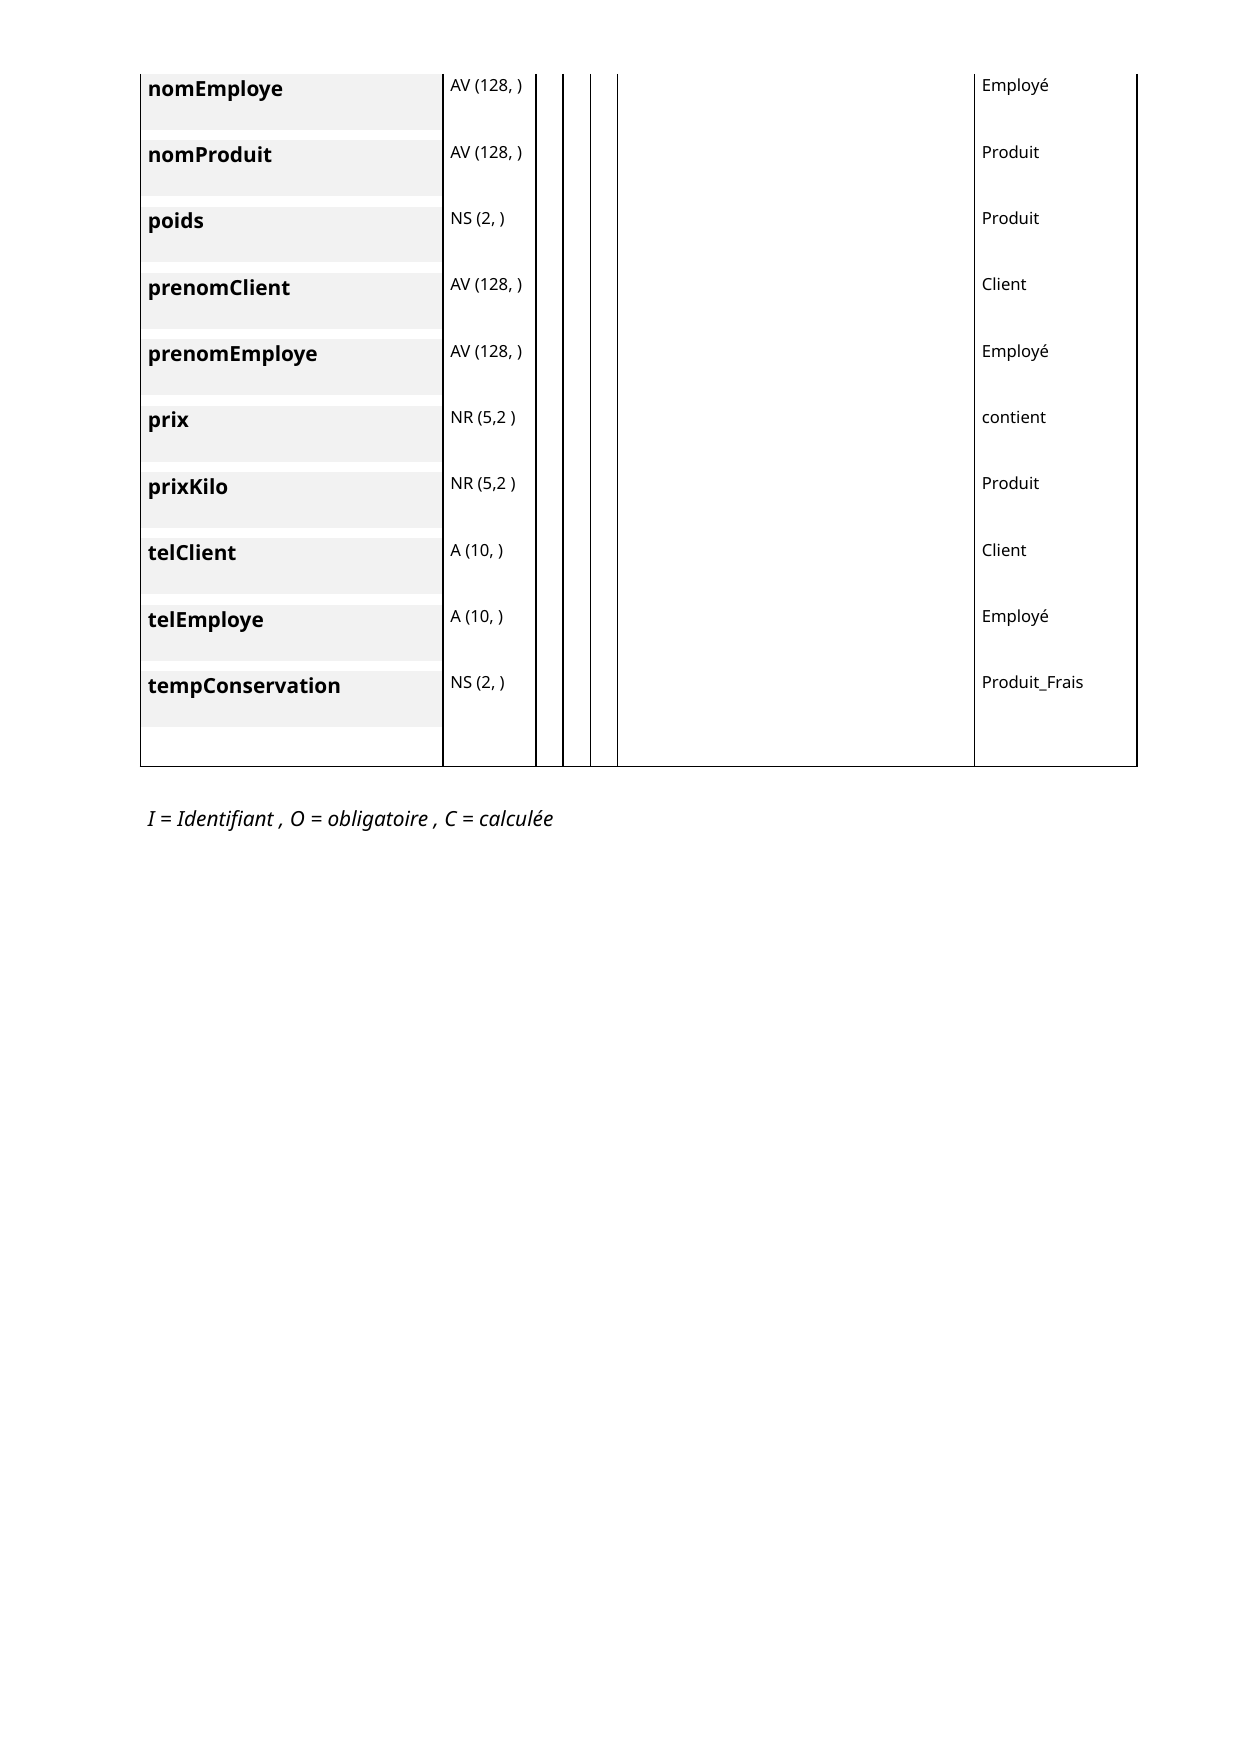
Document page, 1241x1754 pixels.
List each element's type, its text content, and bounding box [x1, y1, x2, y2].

table_cell [444, 395, 535, 406]
table_cell [564, 738, 590, 766]
table_cell [537, 263, 562, 273]
table_cell [564, 207, 590, 262]
table_cell [564, 605, 590, 661]
table_cell [444, 594, 535, 605]
table_cell [618, 727, 974, 737]
table_cell [618, 196, 974, 207]
table_cell [444, 528, 535, 538]
table_cell A (10, ) [444, 538, 535, 594]
table_cell [564, 528, 590, 538]
table_cell [975, 329, 1136, 339]
table_cell [444, 738, 535, 766]
table_cell [975, 196, 1136, 207]
table_cell [141, 196, 442, 207]
table_cell telClient [141, 538, 442, 594]
table_cell [537, 130, 562, 140]
table_cell [444, 462, 535, 472]
table_cell [537, 738, 562, 766]
table_cell AV (128, ) [444, 74, 535, 130]
table_cell [618, 207, 974, 262]
table_cell tempConservation [141, 671, 442, 727]
table_cell telEmploye [141, 605, 442, 661]
table_cell [591, 605, 617, 661]
table_cell [141, 130, 442, 140]
table_cell contient [975, 406, 1136, 462]
table_cell [537, 538, 562, 594]
table_cell [141, 462, 442, 472]
table_cell [141, 263, 442, 273]
table_cell [537, 329, 562, 339]
table_cell [591, 395, 617, 406]
table_cell [537, 727, 562, 737]
table_cell [618, 339, 974, 395]
table_cell Employé [975, 605, 1136, 661]
table_cell AV (128, ) [444, 339, 535, 395]
table_cell [564, 671, 590, 727]
table_cell [564, 339, 590, 395]
table_cell [537, 339, 562, 395]
table_cell [975, 738, 1136, 766]
table_cell [591, 406, 617, 462]
table_cell [618, 605, 974, 661]
table_cell poids [141, 207, 442, 262]
table_cell [618, 74, 974, 130]
table_cell [444, 196, 535, 207]
table_cell [537, 395, 562, 406]
table_cell Employé [975, 74, 1136, 130]
table_cell Client [975, 538, 1136, 594]
table_cell [591, 671, 617, 727]
table_cell [591, 263, 617, 273]
table_cell [537, 472, 562, 528]
table_cell [618, 395, 974, 406]
table_cell [537, 207, 562, 262]
table_cell [564, 661, 590, 671]
table_cell [591, 727, 617, 737]
table_cell [618, 462, 974, 472]
table_cell [591, 273, 617, 329]
table_cell [141, 727, 442, 737]
table_cell NR (5,2 ) [444, 472, 535, 528]
table_cell [591, 339, 617, 395]
table_cell [618, 472, 974, 528]
table_cell [444, 130, 535, 140]
table_cell NS (2, ) [444, 671, 535, 727]
table_cell [618, 140, 974, 196]
table_cell [564, 594, 590, 605]
table_cell [564, 538, 590, 594]
table_cell [141, 661, 442, 671]
table_cell Produit_Frais [975, 671, 1136, 727]
table_cell [591, 538, 617, 594]
table_cell [618, 671, 974, 727]
table_cell [564, 196, 590, 207]
table_cell [564, 140, 590, 196]
table_cell [537, 462, 562, 472]
table_cell [141, 395, 442, 406]
table_cell [591, 528, 617, 538]
table_cell AV (128, ) [444, 273, 535, 329]
table_cell [537, 605, 562, 661]
table_cell [564, 727, 590, 737]
text I = Identifiant , O = obligatoire , C = calculée [148, 804, 1093, 832]
table_cell [537, 661, 562, 671]
table_cell [591, 738, 617, 766]
table_cell [618, 538, 974, 594]
table_cell [141, 329, 442, 339]
table_cell [618, 738, 974, 766]
table_cell Produit [975, 207, 1136, 262]
table_cell [591, 207, 617, 262]
table_cell [618, 329, 974, 339]
table_cell [591, 196, 617, 207]
table_cell [618, 661, 974, 671]
table_cell nomEmploye [141, 74, 442, 130]
table_cell Produit [975, 140, 1136, 196]
table_cell [975, 727, 1136, 737]
table_cell [141, 528, 442, 538]
table_cell [564, 329, 590, 339]
table_cell prix [141, 406, 442, 462]
table_cell [537, 74, 562, 130]
table_cell [618, 263, 974, 273]
table_cell [975, 661, 1136, 671]
table_cell [975, 462, 1136, 472]
table_cell prenomEmploye [141, 339, 442, 395]
table_cell [618, 594, 974, 605]
table_cell NR (5,2 ) [444, 406, 535, 462]
table_cell Employé [975, 339, 1136, 395]
table_cell [564, 406, 590, 462]
table_cell prenomClient [141, 273, 442, 329]
table_cell [591, 594, 617, 605]
table_cell nomProduit [141, 140, 442, 196]
table_cell [537, 671, 562, 727]
table_cell [975, 528, 1136, 538]
table_cell [537, 406, 562, 462]
table_cell [591, 140, 617, 196]
table_cell [591, 329, 617, 339]
table_cell [444, 329, 535, 339]
table_cell [591, 661, 617, 671]
table_cell [591, 74, 617, 130]
table_cell prixKilo [141, 472, 442, 528]
table_cell [618, 130, 974, 140]
table_cell [564, 273, 590, 329]
table_cell Client [975, 273, 1136, 329]
table_cell [141, 738, 442, 766]
table_cell [618, 406, 974, 462]
table_cell [564, 74, 590, 130]
table_cell A (10, ) [444, 605, 535, 661]
table_cell NS (2, ) [444, 207, 535, 262]
table_cell [537, 528, 562, 538]
table_cell [591, 130, 617, 140]
table_cell [564, 395, 590, 406]
table_cell [444, 661, 535, 671]
table_cell [591, 472, 617, 528]
table_cell [537, 594, 562, 605]
table_cell [141, 594, 442, 605]
table_cell Produit [975, 472, 1136, 528]
table_cell [564, 462, 590, 472]
table_cell [537, 273, 562, 329]
table_cell [564, 130, 590, 140]
table_cell [564, 472, 590, 528]
table_cell [591, 462, 617, 472]
table_cell AV (128, ) [444, 140, 535, 196]
table_cell [975, 263, 1136, 273]
table_cell [975, 395, 1136, 406]
table_cell [975, 130, 1136, 140]
table_cell [564, 263, 590, 273]
table_cell [618, 528, 974, 538]
table_cell [618, 273, 974, 329]
table_cell [444, 727, 535, 737]
table_cell [444, 263, 535, 273]
table_cell [537, 140, 562, 196]
table_cell [975, 594, 1136, 605]
table_cell [537, 196, 562, 207]
